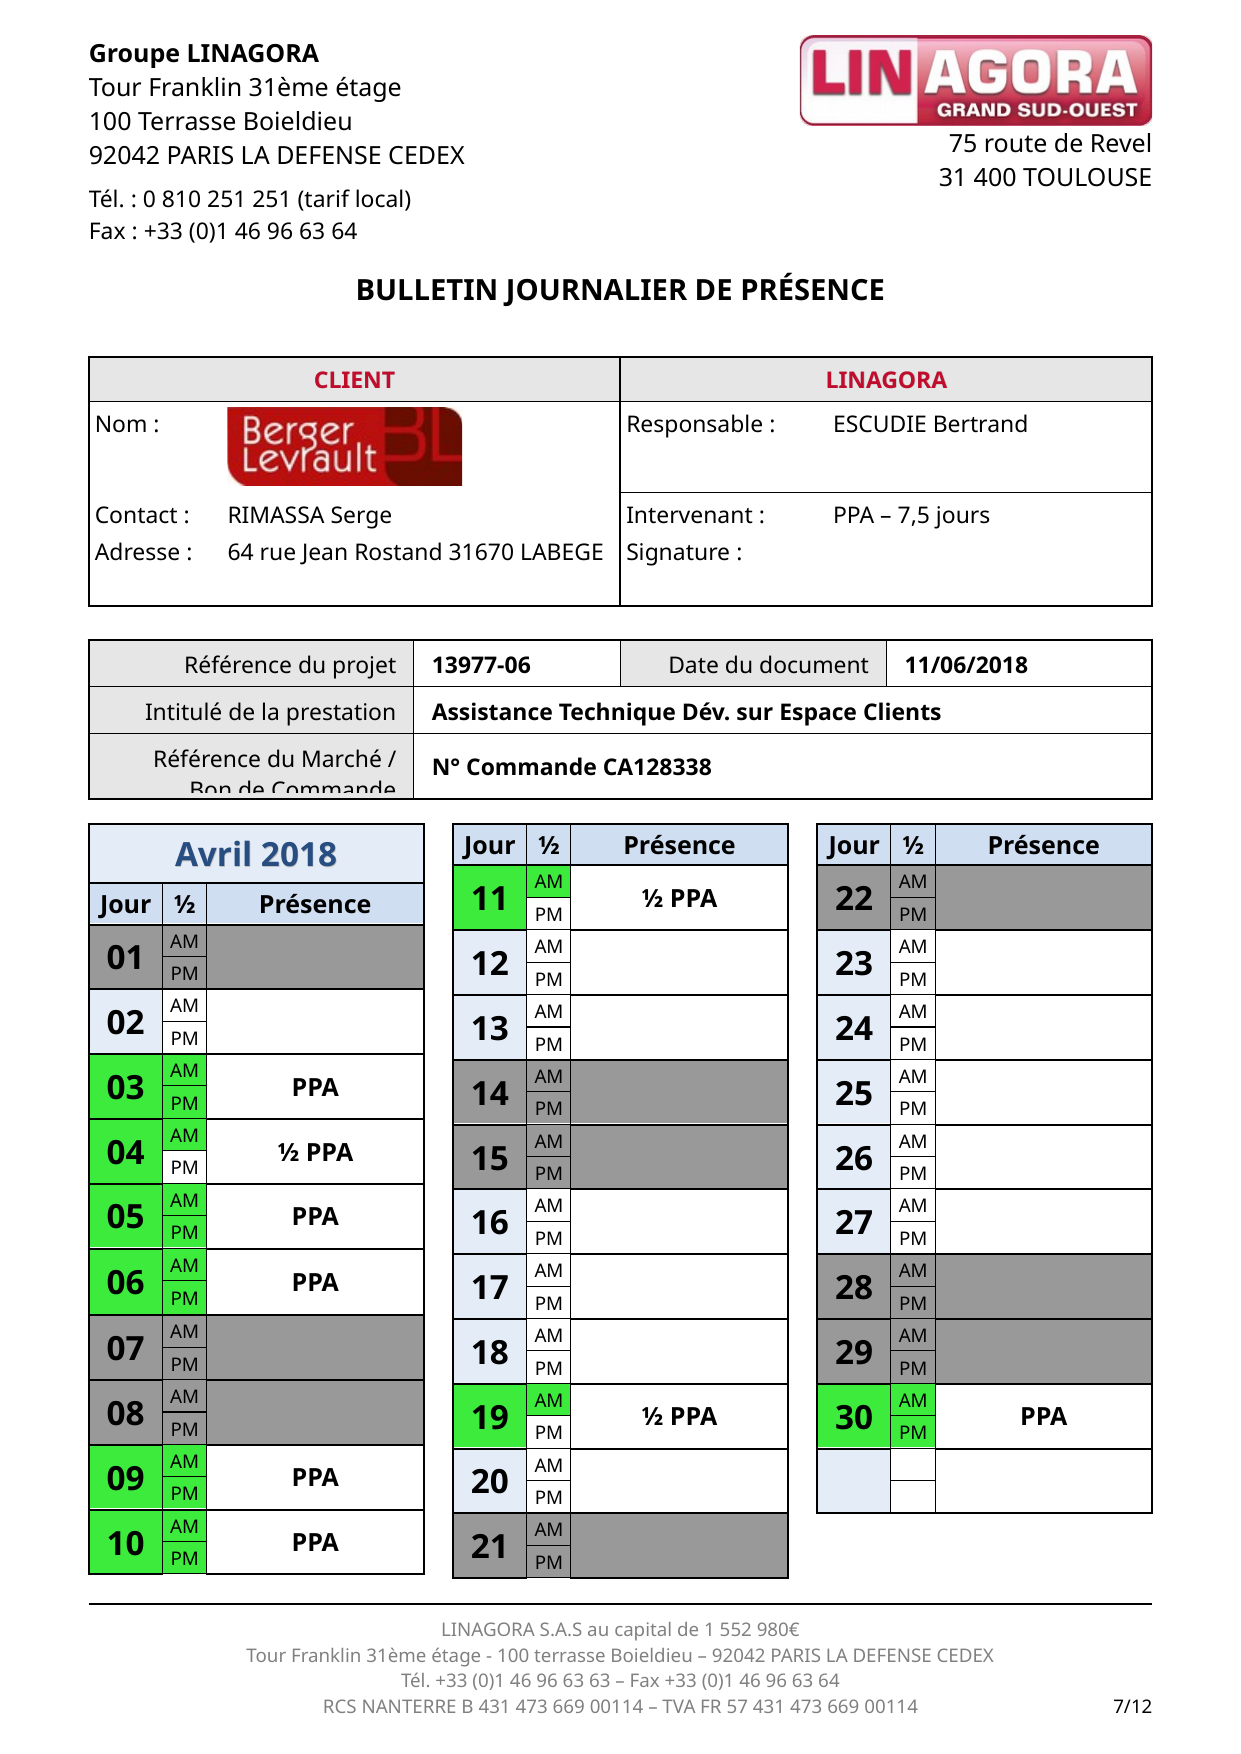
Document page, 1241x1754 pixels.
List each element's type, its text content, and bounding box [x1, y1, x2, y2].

table_cell PM [891, 1222, 935, 1253]
table_cell PM [527, 1287, 570, 1318]
table_cell [827, 530, 1151, 605]
table_cell PM [163, 1413, 206, 1444]
table_cell PM [527, 1222, 570, 1253]
table_cell AM [163, 990, 206, 1021]
table_cell [936, 931, 1151, 994]
table_cell 19 [454, 1385, 526, 1447]
table_cell [571, 996, 787, 1059]
table_cell AM [891, 866, 935, 897]
table_cell PPA [207, 1250, 423, 1314]
table_cell ½ PPA [207, 1120, 423, 1183]
table_cell PM [527, 1351, 570, 1383]
table_cell PPA [936, 1385, 1151, 1447]
table_cell [571, 1514, 787, 1577]
table_cell [936, 1255, 1151, 1318]
table_cell 11 [454, 866, 526, 929]
table_cell PM [891, 1157, 935, 1188]
table_cell AM [891, 1060, 935, 1091]
table_header 11/06/2018 [887, 641, 1151, 686]
table_cell ½ PPA [571, 866, 787, 929]
table_cell Intervenant : [621, 493, 827, 530]
table_cell AM [527, 866, 570, 897]
table_cell 07 [90, 1316, 162, 1379]
table_cell 15 [454, 1126, 526, 1188]
table_cell [571, 1450, 787, 1512]
table_cell PM [891, 963, 935, 994]
table_cell [936, 1190, 1151, 1253]
table_cell PPA [207, 1511, 423, 1573]
table_cell [571, 931, 787, 994]
table_cell 03 [90, 1055, 162, 1118]
table_cell Intitulé de la prestation [90, 687, 413, 733]
table_cell Nom : [90, 402, 221, 492]
table_cell 21 [454, 1514, 526, 1577]
table_cell PM [163, 1348, 206, 1379]
table_cell AM [527, 1319, 570, 1350]
table_cell 14 [454, 1061, 526, 1123]
table_cell 29 [818, 1320, 890, 1383]
table_cell PM [163, 1022, 206, 1053]
table_cell PM [527, 1092, 570, 1123]
table_header ½ [527, 825, 570, 864]
table_cell AM [891, 1319, 935, 1350]
table_cell Référence du Marché / Bon de Commande [90, 734, 413, 798]
table_cell AM [527, 930, 570, 962]
table_cell AM [163, 1511, 206, 1541]
table_cell PM [891, 1092, 935, 1123]
table_cell AM [527, 1189, 570, 1221]
table_cell [891, 1449, 935, 1480]
table_cell [891, 1481, 935, 1512]
table_cell PM [527, 1546, 570, 1577]
table_cell Responsable : [621, 402, 827, 492]
table_cell 17 [454, 1255, 526, 1318]
table_cell ½ PPA [571, 1385, 787, 1447]
table_cell AM [163, 1119, 206, 1150]
table_cell 30 [818, 1385, 890, 1447]
table_cell PM [163, 1086, 206, 1118]
table_cell 26 [818, 1126, 890, 1188]
table_cell AM [163, 1316, 206, 1347]
table_cell PM [527, 1157, 570, 1188]
table_cell 16 [454, 1190, 526, 1253]
table_header Présence [936, 825, 1151, 864]
table_header Jour [90, 884, 162, 923]
table_cell 06 [90, 1250, 162, 1314]
table_cell 01 [90, 926, 162, 988]
table_cell AM [891, 1255, 935, 1286]
table_cell AM [163, 1249, 206, 1280]
table_cell 08 [90, 1381, 162, 1444]
table_cell [936, 1450, 1151, 1512]
table_cell PM [527, 1481, 570, 1512]
table_cell PPA [207, 1185, 423, 1247]
table_cell AM [527, 1384, 570, 1415]
table_cell PPA [207, 1446, 423, 1508]
table_cell PM [163, 1281, 206, 1314]
table_cell [207, 1381, 423, 1444]
table_cell [571, 1126, 787, 1188]
table_cell [571, 1061, 787, 1123]
table_header Date du document [621, 641, 886, 686]
picture [227, 407, 463, 486]
table_header CLIENT [90, 358, 619, 401]
table_cell 10 [90, 1511, 162, 1573]
table_cell 28 [818, 1255, 890, 1318]
table_cell PPA [207, 1055, 423, 1118]
table_cell [571, 1255, 787, 1318]
table_header Référence du projet [90, 641, 413, 686]
table_cell AM [163, 1445, 206, 1476]
table_cell AM [891, 1384, 935, 1415]
table_cell Contact : [90, 492, 221, 530]
table_cell [207, 1316, 423, 1379]
table_cell PM [163, 1216, 206, 1247]
table_cell AM [527, 1514, 570, 1545]
table_cell AM [163, 1055, 206, 1085]
table_header 13977-06 [414, 641, 620, 686]
table_cell AM [527, 1125, 570, 1156]
table_cell [571, 1320, 787, 1383]
table_header LINAGORA [621, 358, 1151, 401]
table_cell AM [163, 1380, 206, 1411]
table_cell [936, 996, 1151, 1059]
table_cell Assistance Technique Dév. sur Espace Clients [414, 687, 1151, 733]
table_cell AM [891, 930, 935, 962]
table_cell [936, 1061, 1151, 1123]
table_header Présence [207, 884, 423, 923]
table_cell AM [891, 1125, 935, 1156]
table_cell 12 [454, 931, 526, 994]
table_cell [207, 990, 423, 1053]
table_cell [221, 402, 619, 492]
table_cell [936, 1320, 1151, 1383]
table_cell PM [527, 963, 570, 994]
table_cell AM [527, 1449, 570, 1480]
picture [799, 35, 1153, 126]
table_cell 13 [454, 996, 526, 1059]
table_cell ESCUDIE Bertrand [827, 402, 1151, 492]
table_cell PM [163, 1542, 206, 1573]
table_cell AM [891, 995, 935, 1026]
table_cell [936, 1126, 1151, 1188]
table_cell 20 [454, 1450, 526, 1512]
table_cell PM [527, 1028, 570, 1059]
table_cell PM [527, 898, 570, 929]
table_cell AM [527, 995, 570, 1026]
table_cell RIMASSA Serge [221, 492, 619, 530]
table_cell [571, 1190, 787, 1253]
table_header Avril 2018 [90, 825, 423, 882]
table_header ½ [891, 825, 935, 864]
table_cell PM [891, 1416, 935, 1447]
table_header Jour [818, 825, 890, 864]
table_cell [818, 1450, 890, 1512]
table_cell 23 [818, 931, 890, 994]
table_cell [936, 866, 1151, 929]
table_cell PM [891, 1287, 935, 1318]
table_cell PM [891, 898, 935, 929]
table_cell AM [527, 1061, 570, 1091]
table_cell PM [527, 1416, 570, 1447]
table_cell PM [163, 957, 206, 988]
table_cell 24 [818, 996, 890, 1059]
table_cell AM [891, 1189, 935, 1221]
table_cell 27 [818, 1190, 890, 1253]
table_cell Adresse : [90, 530, 221, 605]
table_cell [207, 926, 423, 988]
table_cell AM [163, 1184, 206, 1215]
table_cell PM [891, 1351, 935, 1383]
table_cell 18 [454, 1320, 526, 1383]
table_cell 02 [90, 990, 162, 1053]
table_cell N° Commande CA128338 [414, 734, 1151, 798]
table_cell 09 [90, 1446, 162, 1508]
table_cell Signature : [621, 530, 827, 605]
table_cell PPA – 7,5 jours [827, 493, 1151, 530]
table_header Jour [454, 825, 526, 864]
table_cell PM [163, 1477, 206, 1508]
table_header Présence [571, 825, 787, 864]
table_cell 25 [818, 1061, 890, 1123]
table_cell 22 [818, 866, 890, 929]
table_header ½ [163, 884, 206, 923]
table_cell AM [527, 1254, 570, 1286]
table_cell 64 rue Jean Rostand 31670 LABEGE [221, 530, 619, 605]
table_cell 05 [90, 1185, 162, 1247]
table_cell 04 [90, 1120, 162, 1183]
table_cell AM [163, 926, 206, 956]
table_cell PM [891, 1028, 935, 1059]
table_cell PM [163, 1151, 206, 1183]
